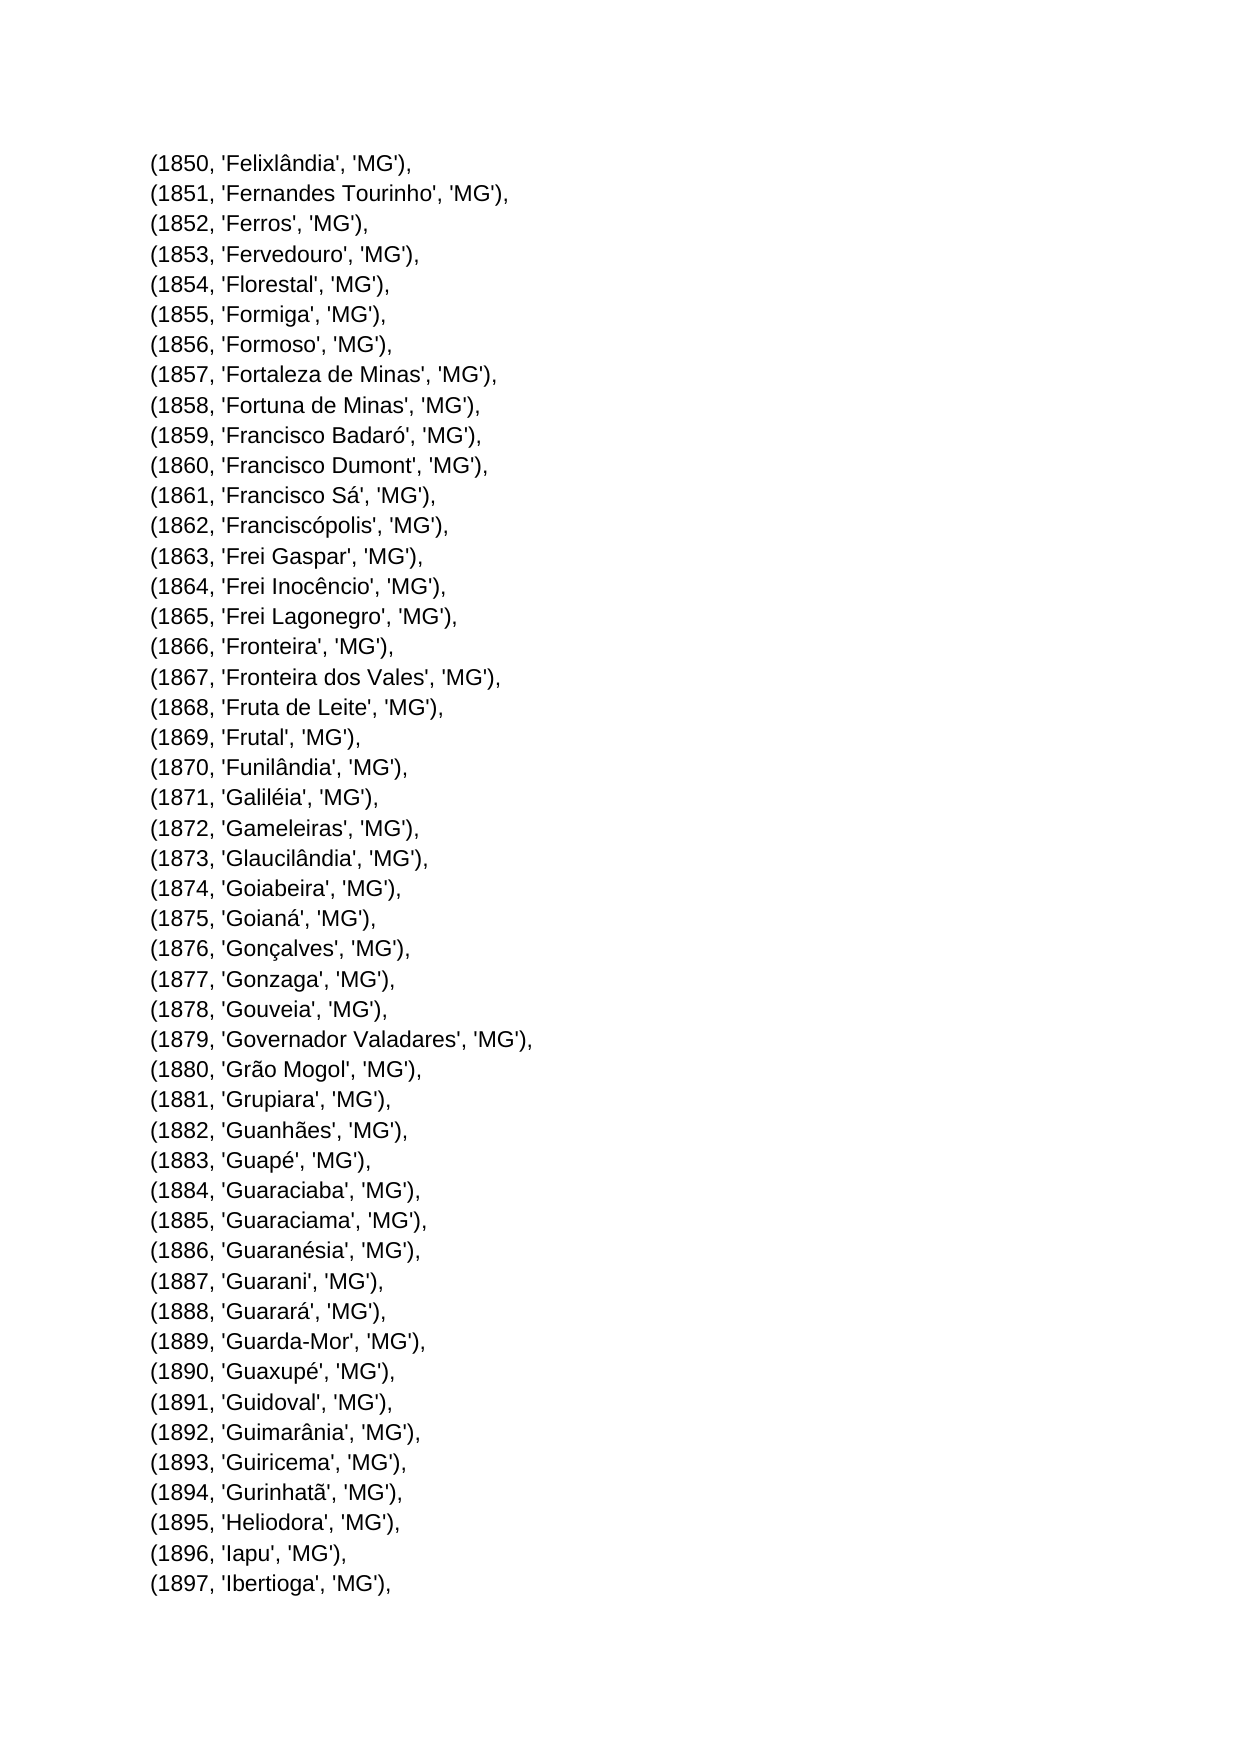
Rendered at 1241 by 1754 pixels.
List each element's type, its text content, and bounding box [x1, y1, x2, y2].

text (1885, 'Guaraciama', 'MG'), [150, 1207, 1090, 1234]
text (1855, 'Formiga', 'MG'), [150, 301, 1090, 327]
text (1850, 'Felixlândia', 'MG'), [150, 150, 1090, 176]
text (1872, 'Gameleiras', 'MG'), [150, 814, 1090, 841]
text (1858, 'Fortuna de Minas', 'MG'), [150, 392, 1090, 418]
text (1868, 'Fruta de Leite', 'MG'), [150, 694, 1090, 720]
text (1892, 'Guimarânia', 'MG'), [150, 1419, 1090, 1445]
text (1852, 'Ferros', 'MG'), [150, 210, 1090, 237]
text (1856, 'Formoso', 'MG'), [150, 331, 1090, 358]
text (1895, 'Heliodora', 'MG'), [150, 1509, 1090, 1536]
text (1881, 'Grupiara', 'MG'), [150, 1086, 1090, 1113]
text (1854, 'Florestal', 'MG'), [150, 271, 1090, 297]
text (1882, 'Guanhães', 'MG'), [150, 1117, 1090, 1143]
text (1873, 'Glaucilândia', 'MG'), [150, 845, 1090, 871]
text (1864, 'Frei Inocêncio', 'MG'), [150, 573, 1090, 599]
text (1862, 'Franciscópolis', 'MG'), [150, 512, 1090, 539]
text (1870, 'Funilândia', 'MG'), [150, 754, 1090, 781]
text (1888, 'Guarará', 'MG'), [150, 1298, 1090, 1324]
text (1878, 'Gouveia', 'MG'), [150, 996, 1090, 1022]
text (1889, 'Guarda-Mor', 'MG'), [150, 1328, 1090, 1354]
text (1877, 'Gonzaga', 'MG'), [150, 966, 1090, 992]
text (1884, 'Guaraciaba', 'MG'), [150, 1177, 1090, 1203]
text (1863, 'Frei Gaspar', 'MG'), [150, 543, 1090, 569]
text (1894, 'Gurinhatã', 'MG'), [150, 1479, 1090, 1506]
text (1890, 'Guaxupé', 'MG'), [150, 1358, 1090, 1385]
text (1893, 'Guiricema', 'MG'), [150, 1449, 1090, 1475]
text (1853, 'Fervedouro', 'MG'), [150, 241, 1090, 267]
text (1869, 'Frutal', 'MG'), [150, 724, 1090, 750]
text (1859, 'Francisco Badaró', 'MG'), [150, 422, 1090, 448]
text (1867, 'Fronteira dos Vales', 'MG'), [150, 663, 1090, 690]
text (1879, 'Governador Valadares', 'MG'), [150, 1026, 1090, 1052]
text (1887, 'Guarani', 'MG'), [150, 1268, 1090, 1294]
text (1874, 'Goiabeira', 'MG'), [150, 875, 1090, 901]
text (1883, 'Guapé', 'MG'), [150, 1147, 1090, 1173]
text (1876, 'Gonçalves', 'MG'), [150, 935, 1090, 962]
text (1860, 'Francisco Dumont', 'MG'), [150, 452, 1090, 478]
text (1851, 'Fernandes Tourinho', 'MG'), [150, 180, 1090, 207]
text (1861, 'Francisco Sá', 'MG'), [150, 482, 1090, 509]
text (1875, 'Goianá', 'MG'), [150, 905, 1090, 932]
text (1880, 'Grão Mogol', 'MG'), [150, 1056, 1090, 1083]
text (1857, 'Fortaleza de Minas', 'MG'), [150, 361, 1090, 388]
text (1865, 'Frei Lagonegro', 'MG'), [150, 603, 1090, 629]
text (1891, 'Guidoval', 'MG'), [150, 1388, 1090, 1415]
text (1896, 'Iapu', 'MG'), [150, 1539, 1090, 1566]
text (1897, 'Ibertioga', 'MG'), [150, 1570, 1090, 1596]
text (1871, 'Galiléia', 'MG'), [150, 784, 1090, 811]
text (1866, 'Fronteira', 'MG'), [150, 633, 1090, 660]
text (1886, 'Guaranésia', 'MG'), [150, 1237, 1090, 1264]
